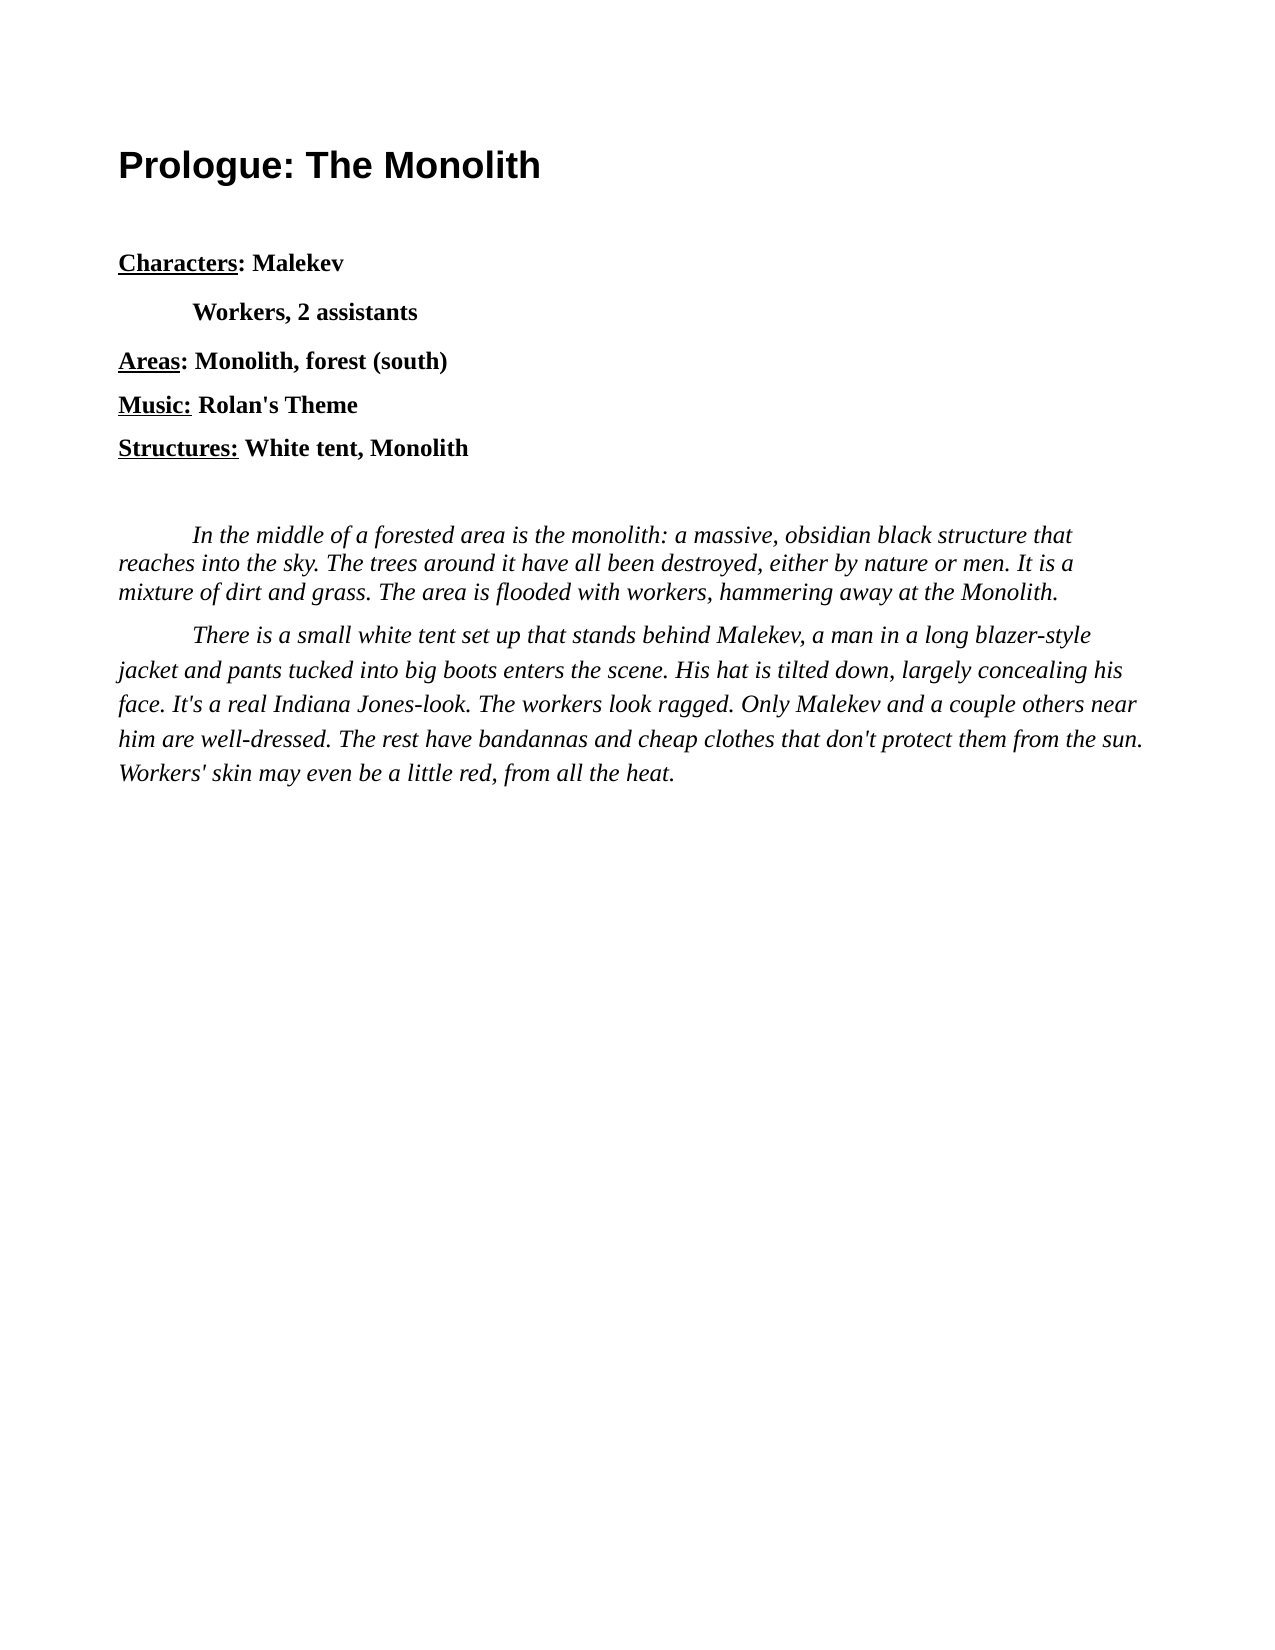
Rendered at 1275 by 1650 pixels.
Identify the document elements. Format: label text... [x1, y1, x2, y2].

text Structures: White tent, Monolith [118, 433, 1157, 462]
text In the middle of a forested area is the monolith: a massive, obsidian black structure that reaches into the sky. The trees around it have all been destroyed, either by nature or men. It is a mixture of dirt and grass. The area is flooded with workers, hammering away at the Monolith. [118, 520, 1157, 606]
subtitle Prologue: The Monolith [118, 143, 1157, 187]
text There is a small white tent set up that stands behind Malekev, a man in a long blazer-style jacket and pants tucked into big boots enters the scene. His hat is tilted down, largely concealing his face. It's a real Indiana Jones-look. The workers look ragged. Only Malekev and a couple others near him are well-dressed. The rest have bandannas and cheap clothes that don't protect them from the sun. Workers' skin may even be a little red, from all the heat. [118, 621, 1157, 787]
text Areas: Monolith, forest (south) [118, 346, 1157, 375]
text Music: Rolan's Theme [118, 390, 1157, 418]
text Workers, 2 assistants [118, 297, 1157, 326]
text Characters: Malekev [118, 248, 1157, 277]
